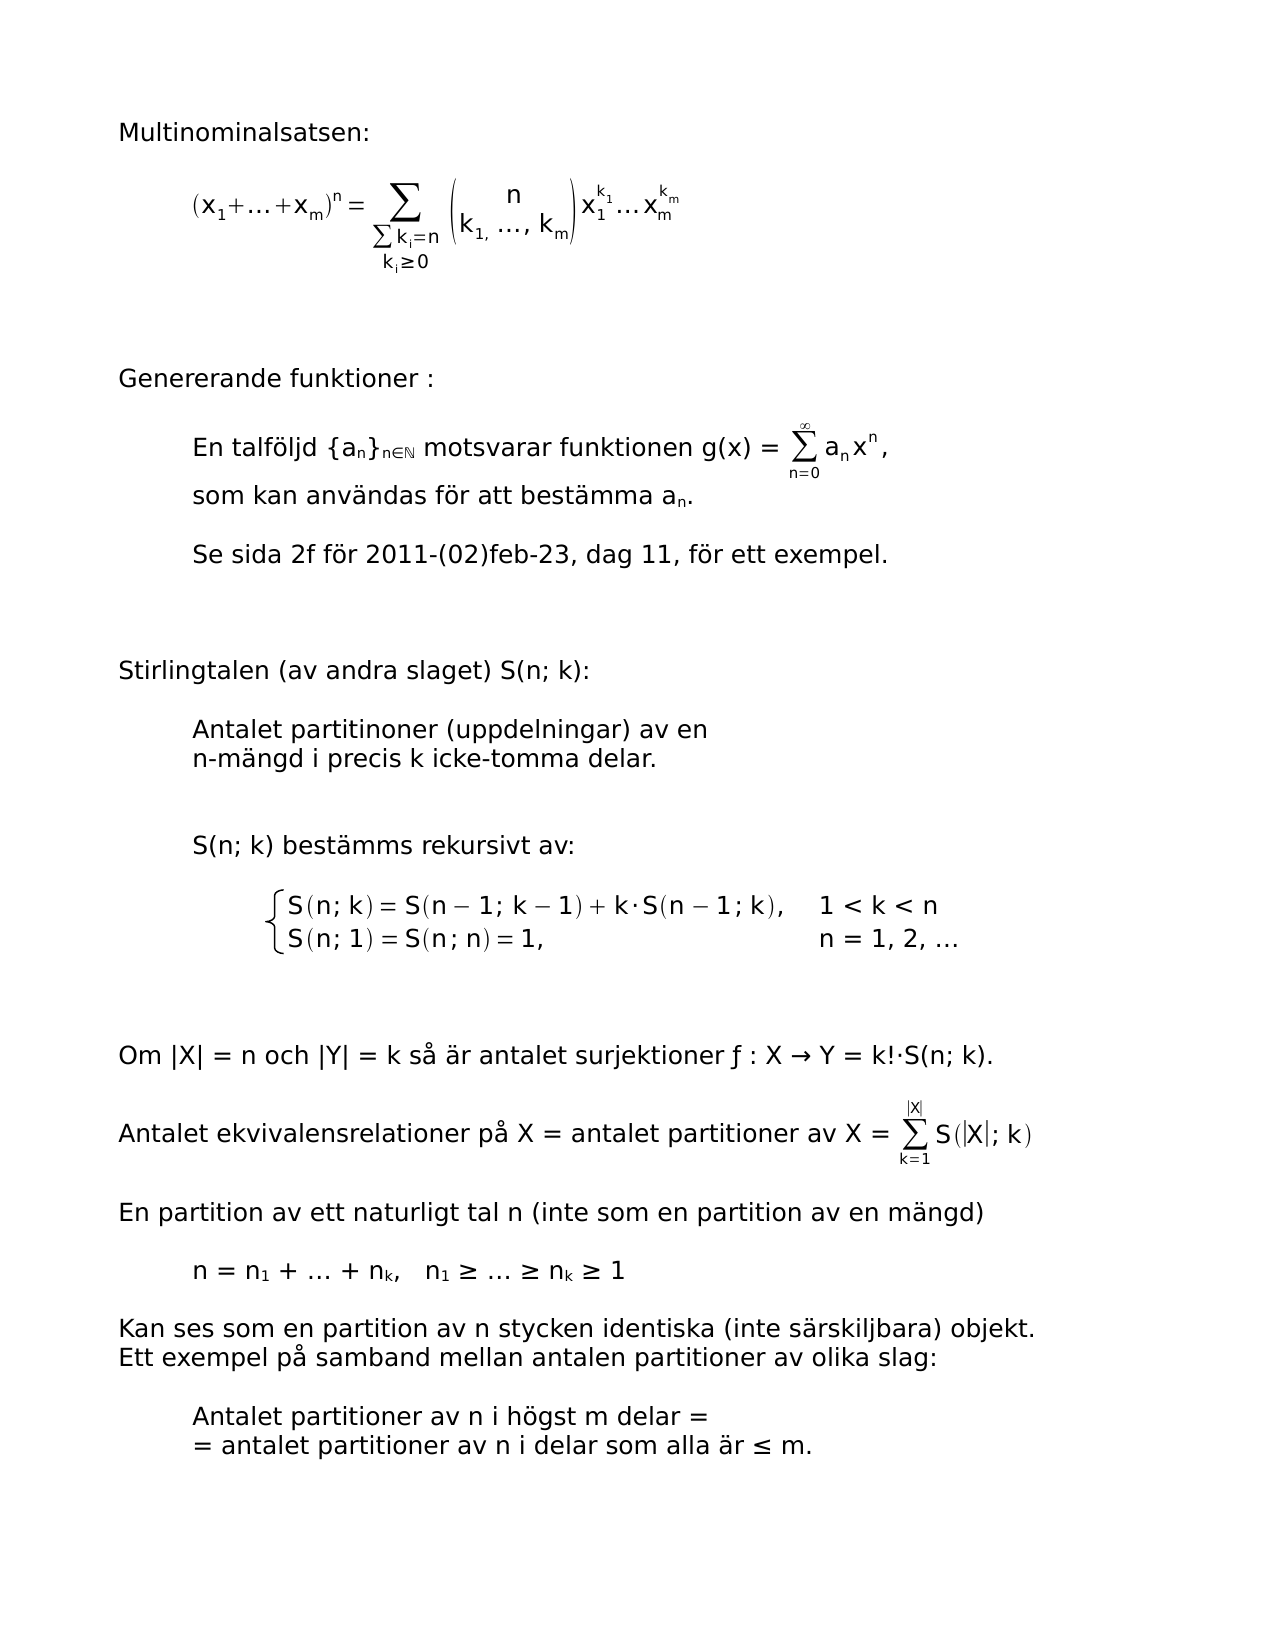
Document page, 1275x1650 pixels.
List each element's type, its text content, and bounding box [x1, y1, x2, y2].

text n = n1 + … + nk, n1 ≥ … ≥ nk ≥ 1 [118, 1256, 1157, 1285]
text Se sida 2f för 2011-(02)feb-23, dag 11, för ett exempel. [118, 540, 1157, 569]
text Om |X| = n och |Y| = k så är antalet surjektioner ƒ : X → Y = k!⋅S(n; k). [118, 1041, 1157, 1070]
text Multinominalsatsen: [118, 118, 1157, 147]
text Antalet partitioner av n i högst m delar = [118, 1402, 1157, 1431]
text Antalet ekvivalensrelationer på X = antalet partitioner av X = [118, 1099, 1157, 1168]
text Antalet partitinoner (uppdelningar) av en [118, 715, 1157, 744]
text som kan användas för att bestämma an. [118, 482, 1157, 511]
text En partition av ett naturligt tal n (inte som en partition av en mängd) [118, 1198, 1157, 1227]
text Kan ses som en partition av n stycken identiska (inte särskiljbara) objekt. [118, 1314, 1157, 1343]
text Genererande funktioner : [118, 364, 1157, 393]
text S(n; k) bestämms rekursivt av: [118, 832, 1157, 861]
text En talföljd {an}n∈ℕ motsvarar funktionen g(x) = [118, 422, 1157, 482]
text Ett exempel på samband mellan antalen partitioner av olika slag: [118, 1343, 1157, 1373]
text = antalet partitioner av n i delar som alla är ≤ m. [118, 1431, 1157, 1460]
text n-mängd i precis k icke-tomma delar. [118, 744, 1157, 773]
text Stirlingtalen (av andra slaget) S(n; k): [118, 657, 1157, 686]
